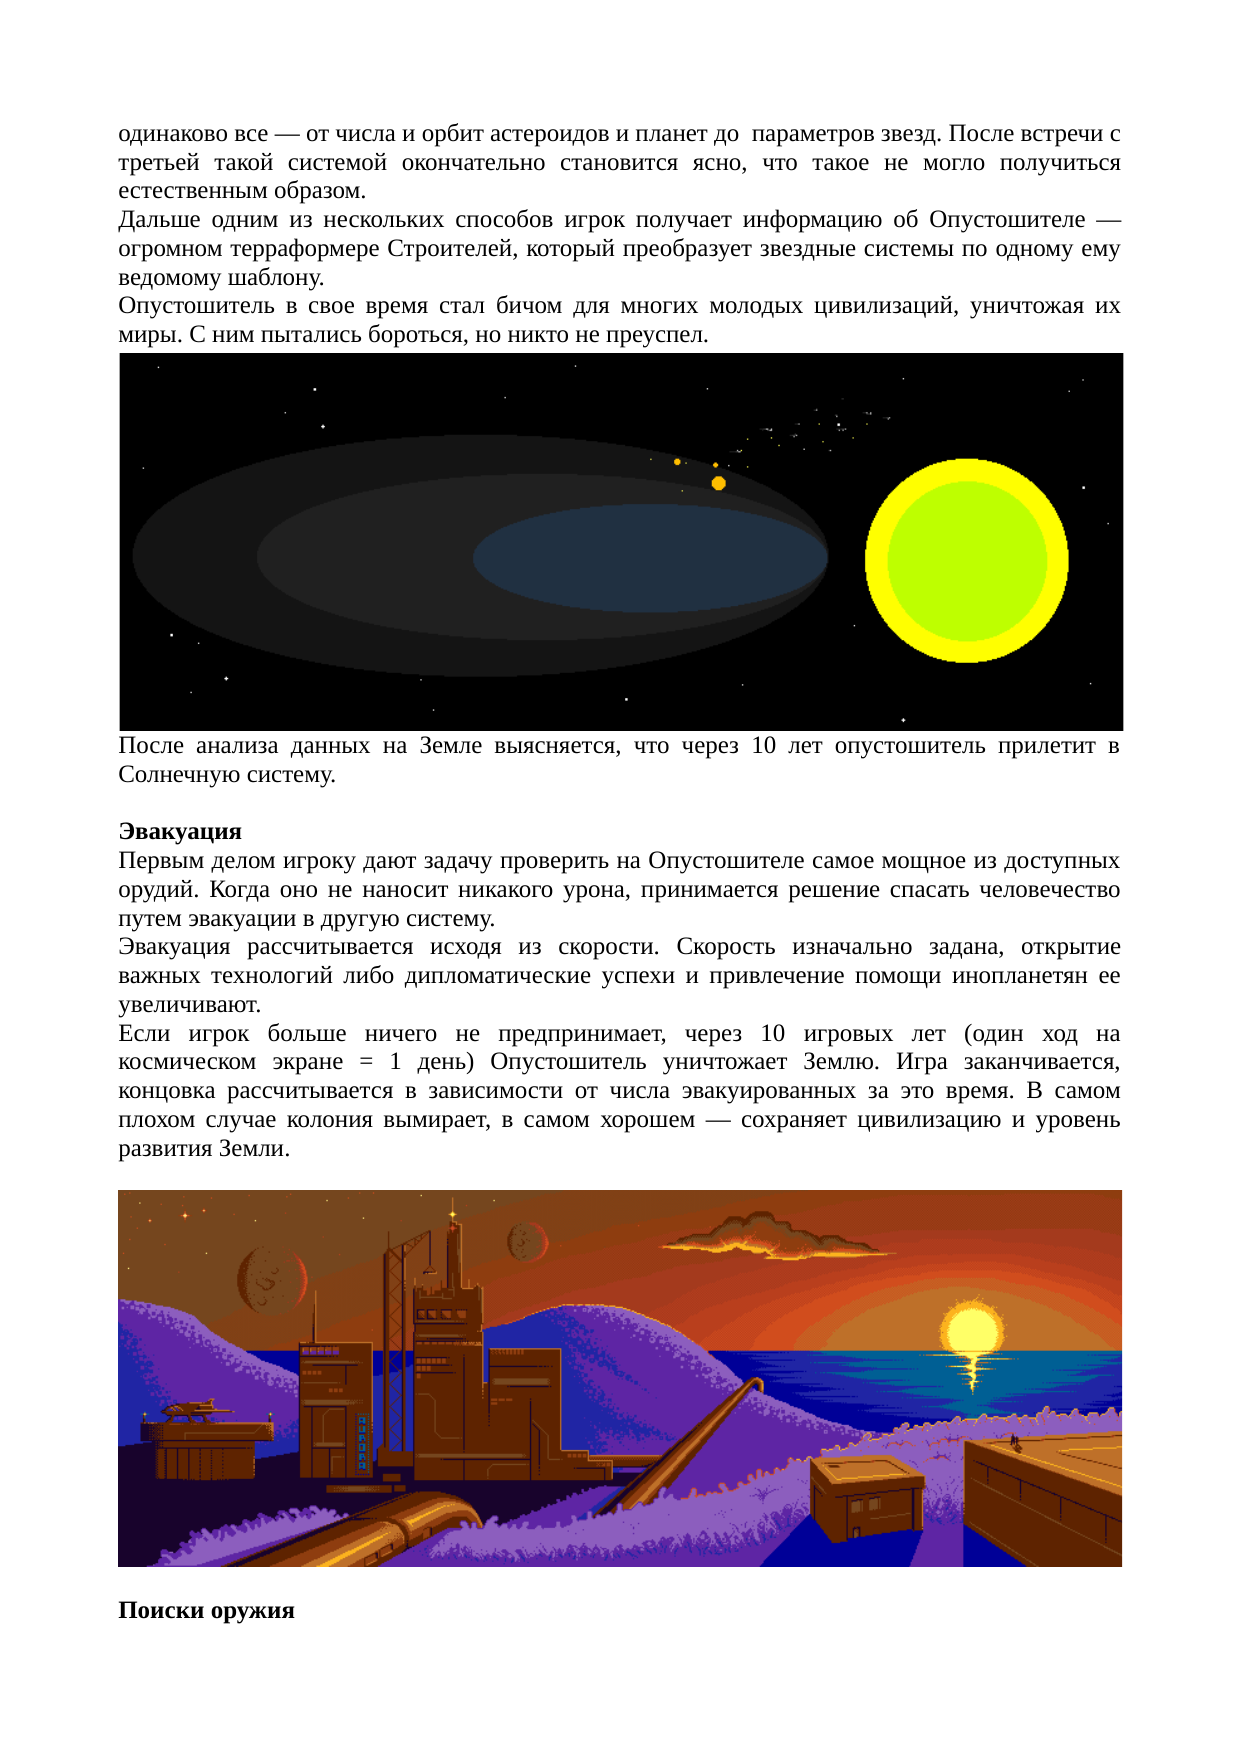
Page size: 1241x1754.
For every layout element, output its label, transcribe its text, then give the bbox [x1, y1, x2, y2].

text Поиски оружия [118, 1595, 1122, 1624]
text Опустошитель в свое время стал бичом для многих молодых цивилизаций, уничтожая их миры. С ним пытались бороться, но никто не преуспел. [118, 291, 1122, 348]
picture [119, 353, 1124, 731]
text Если игрок больше ничего не предпринимает, через 10 игровых лет (один ход на космическом экране = 1 день) Опустошитель уничтожает Землю. Игра заканчивается, концовка рассчитывается в зависимости от числа эвакуированных за это время. В самом плохом случае колония вымирает, в самом хорошем — сохраняет цивилизацию и уровень развития Земли. [118, 1018, 1122, 1161]
picture [118, 1190, 1123, 1567]
text одинаково все — от числа и орбит астероидов и планет до параметров звезд. После встречи с третьей такой системой окончательно становится ясно, что такое не могло получиться естественным образом. [118, 118, 1122, 204]
text Первым делом игроку дают задачу проверить на Опустошителе самое мощное из доступных орудий. Когда оно не наносит никакого урона, принимается решение спасать человечество путем эвакуации в другую систему. [118, 845, 1122, 931]
text После анализа данных на Земле выясняется, что через 10 лет опустошитель прилетит в Солнечную систему. [118, 348, 1122, 788]
text Эвакуация рассчитывается исходя из скорости. Скорость изначально задана, открытие важных технологий либо дипломатические успехи и привлечение помощи инопланетян ее увеличивают. [118, 931, 1122, 1018]
text Дальше одним из нескольких способов игрок получает информацию об Опустошителе — огромном терраформере Строителей, который преобразует звездные системы по одному ему ведомому шаблону. [118, 204, 1122, 291]
text Эвакуация [118, 816, 1122, 845]
